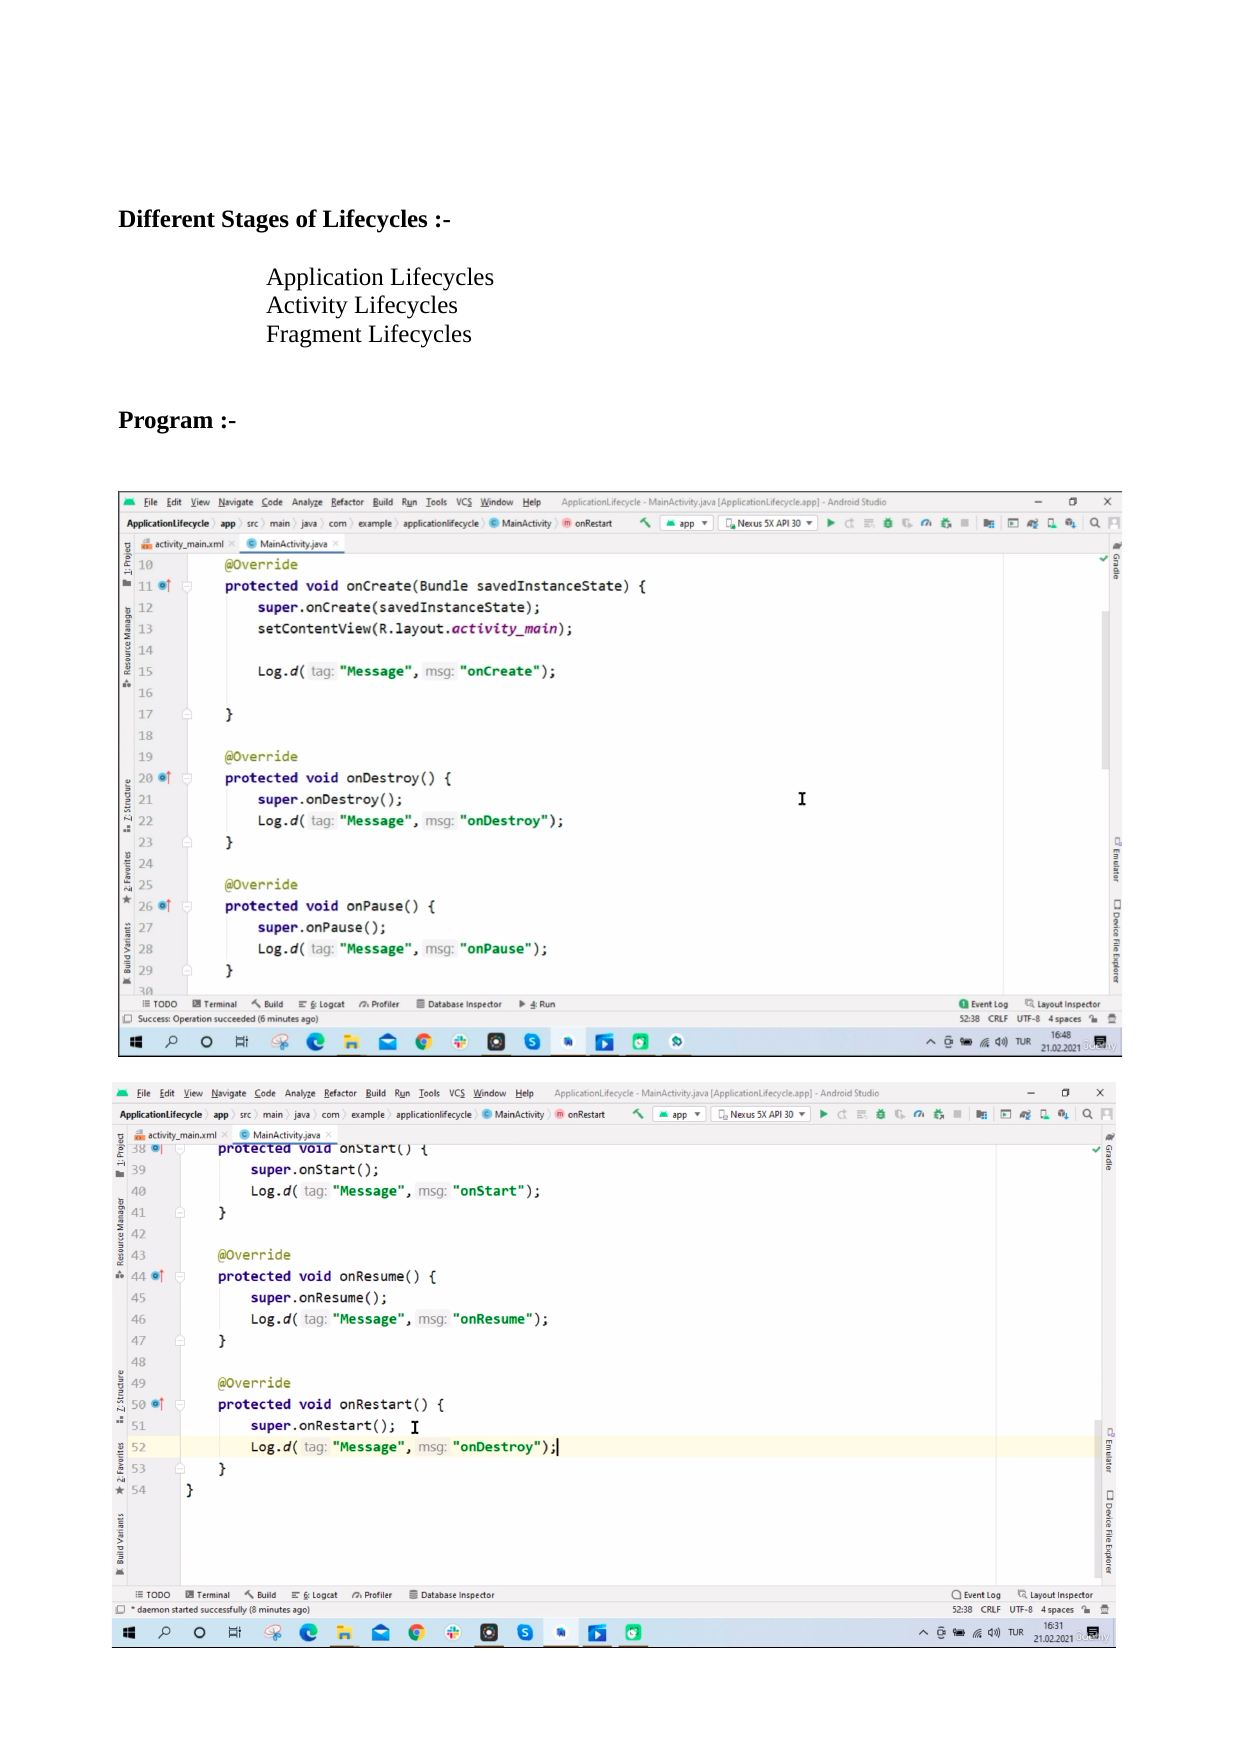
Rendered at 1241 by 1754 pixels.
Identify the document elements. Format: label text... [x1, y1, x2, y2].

text Fragment Lifecycles [118, 319, 1122, 348]
text Application Lifecycles [118, 262, 1122, 291]
text Different Stages of Lifecycles :- [118, 204, 1122, 233]
text Program :- [118, 406, 1122, 434]
picture [111, 1082, 1116, 1648]
picture [118, 491, 1123, 1057]
text Activity Lifecycles [118, 291, 1122, 319]
